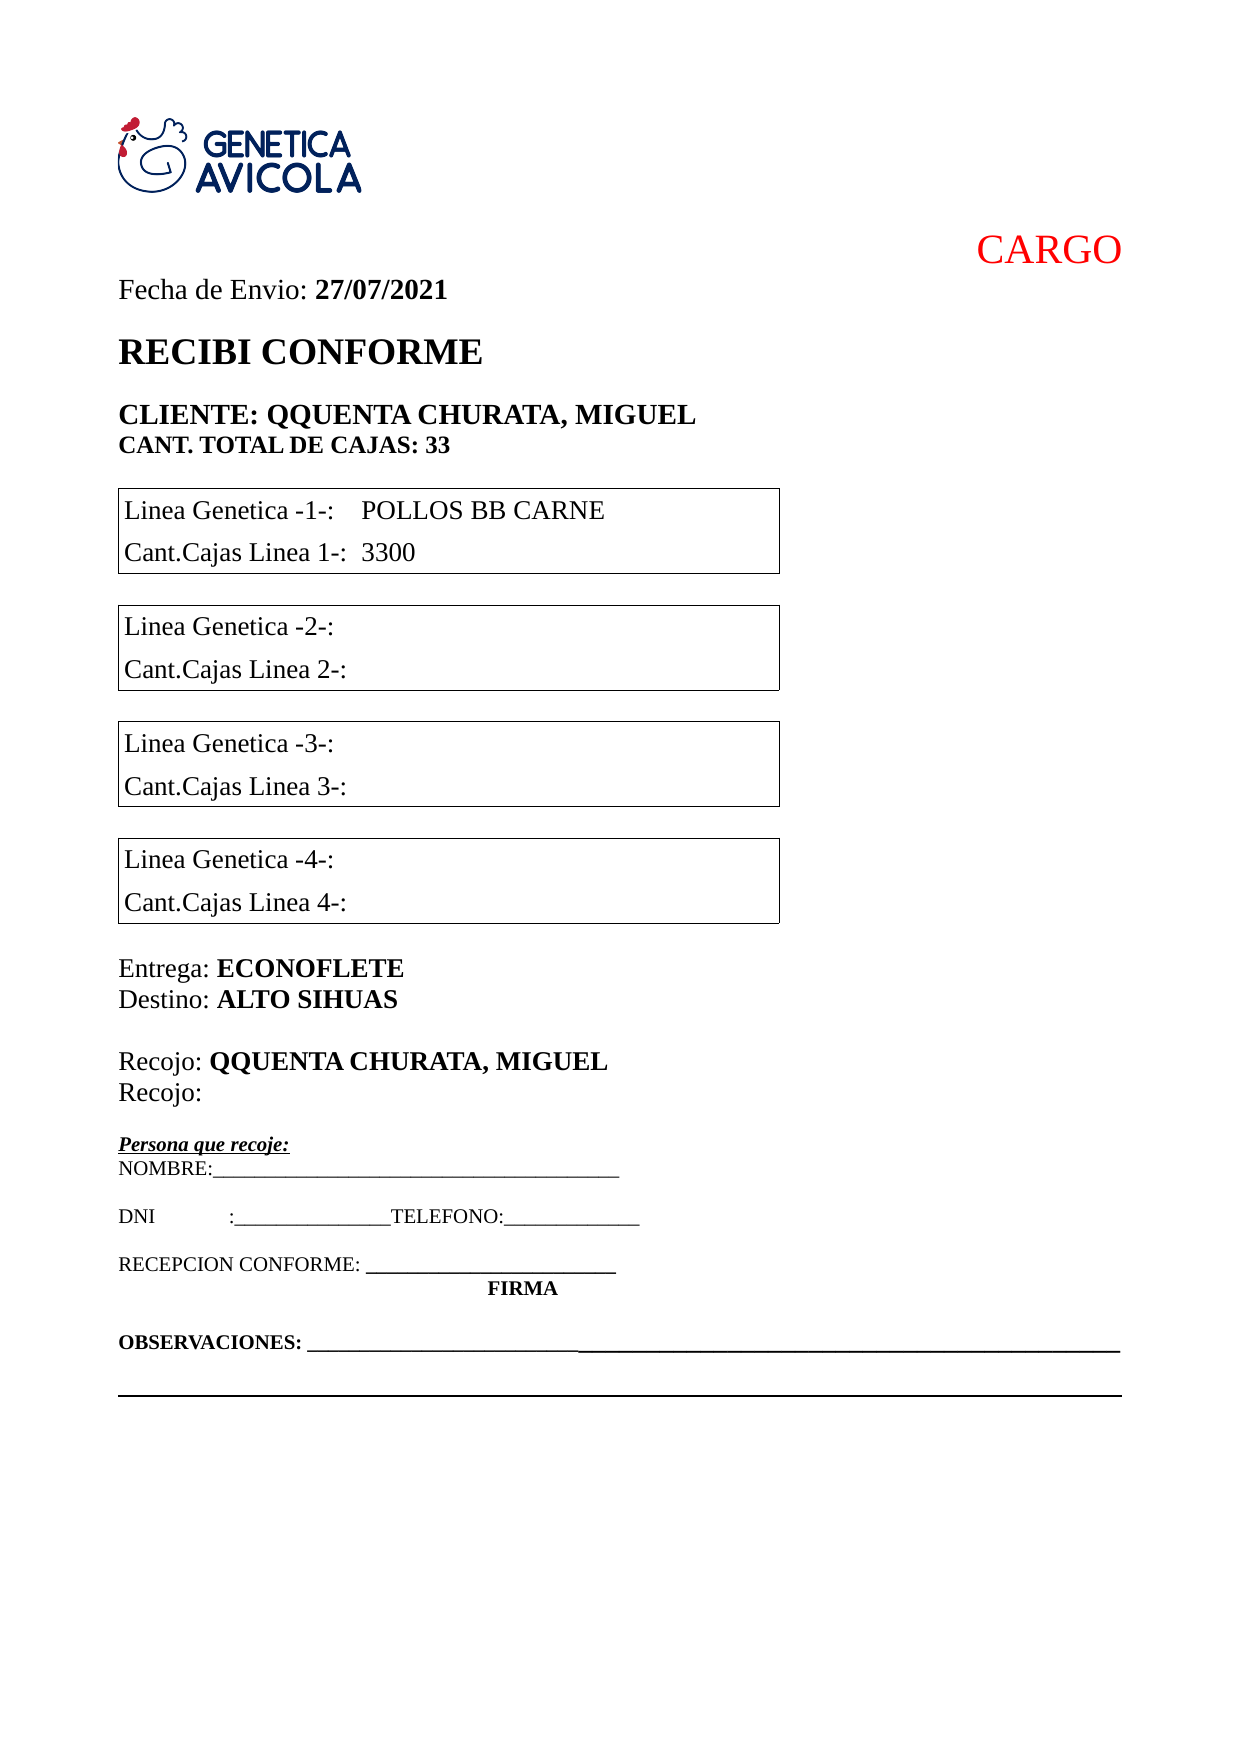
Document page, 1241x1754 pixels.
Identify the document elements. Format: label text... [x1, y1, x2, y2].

table_cell Cant.Cajas Linea 4-: [119, 880, 356, 923]
table_cell [356, 764, 779, 806]
text Recojo: [118, 1076, 1122, 1108]
table_cell Cant.Cajas Linea 3-: [119, 764, 356, 806]
table_cell [356, 574, 779, 604]
text DNI :_______________TELEFONO:_____________ [118, 1204, 1122, 1228]
table_header Linea Genetica -1-: [119, 489, 356, 531]
table_cell [356, 606, 779, 647]
text Fecha de Envio: 27/07/2021 [118, 272, 1122, 306]
table_cell [356, 807, 779, 838]
text RECIBI CONFORME [118, 330, 1122, 373]
table_cell Cant.Cajas Linea 2-: [119, 647, 356, 690]
text OBSERVACIONES: __________________________________________________________________ [118, 1324, 1122, 1355]
table_cell [118, 574, 356, 604]
text Destino: ALTO SIHUAS [118, 983, 1122, 1014]
table_cell Cant.Cajas Linea 1-: [119, 531, 356, 573]
table_cell [356, 880, 779, 923]
text CLIENTE: QQUENTA CHURATA, MIGUEL [118, 397, 1122, 431]
text Entrega: ECONOFLETE [118, 952, 1122, 983]
table_cell Linea Genetica -2-: [119, 606, 356, 647]
text CARGO [118, 224, 1122, 272]
picture [117, 117, 362, 193]
table_cell Linea Genetica -3-: [119, 722, 356, 764]
text Persona que recoje: [118, 1132, 1122, 1156]
text FIRMA [118, 1276, 1122, 1300]
table_cell [356, 722, 779, 764]
table_header POLLOS BB CARNE [356, 489, 779, 531]
table_cell Linea Genetica -4-: [119, 839, 356, 880]
table_cell [356, 839, 779, 880]
table_cell 3300 [356, 531, 779, 573]
table_cell [118, 807, 356, 838]
text NOMBRE:_______________________________________ [118, 1156, 1122, 1180]
text RECEPCION CONFORME: ________________________ [118, 1252, 1122, 1276]
text CANT. TOTAL DE CAJAS: 33 [118, 431, 1122, 459]
table_cell [356, 691, 779, 721]
table_cell [118, 691, 356, 721]
table_cell [356, 647, 779, 690]
text Recojo: QQUENTA CHURATA, MIGUEL [118, 1045, 1122, 1076]
